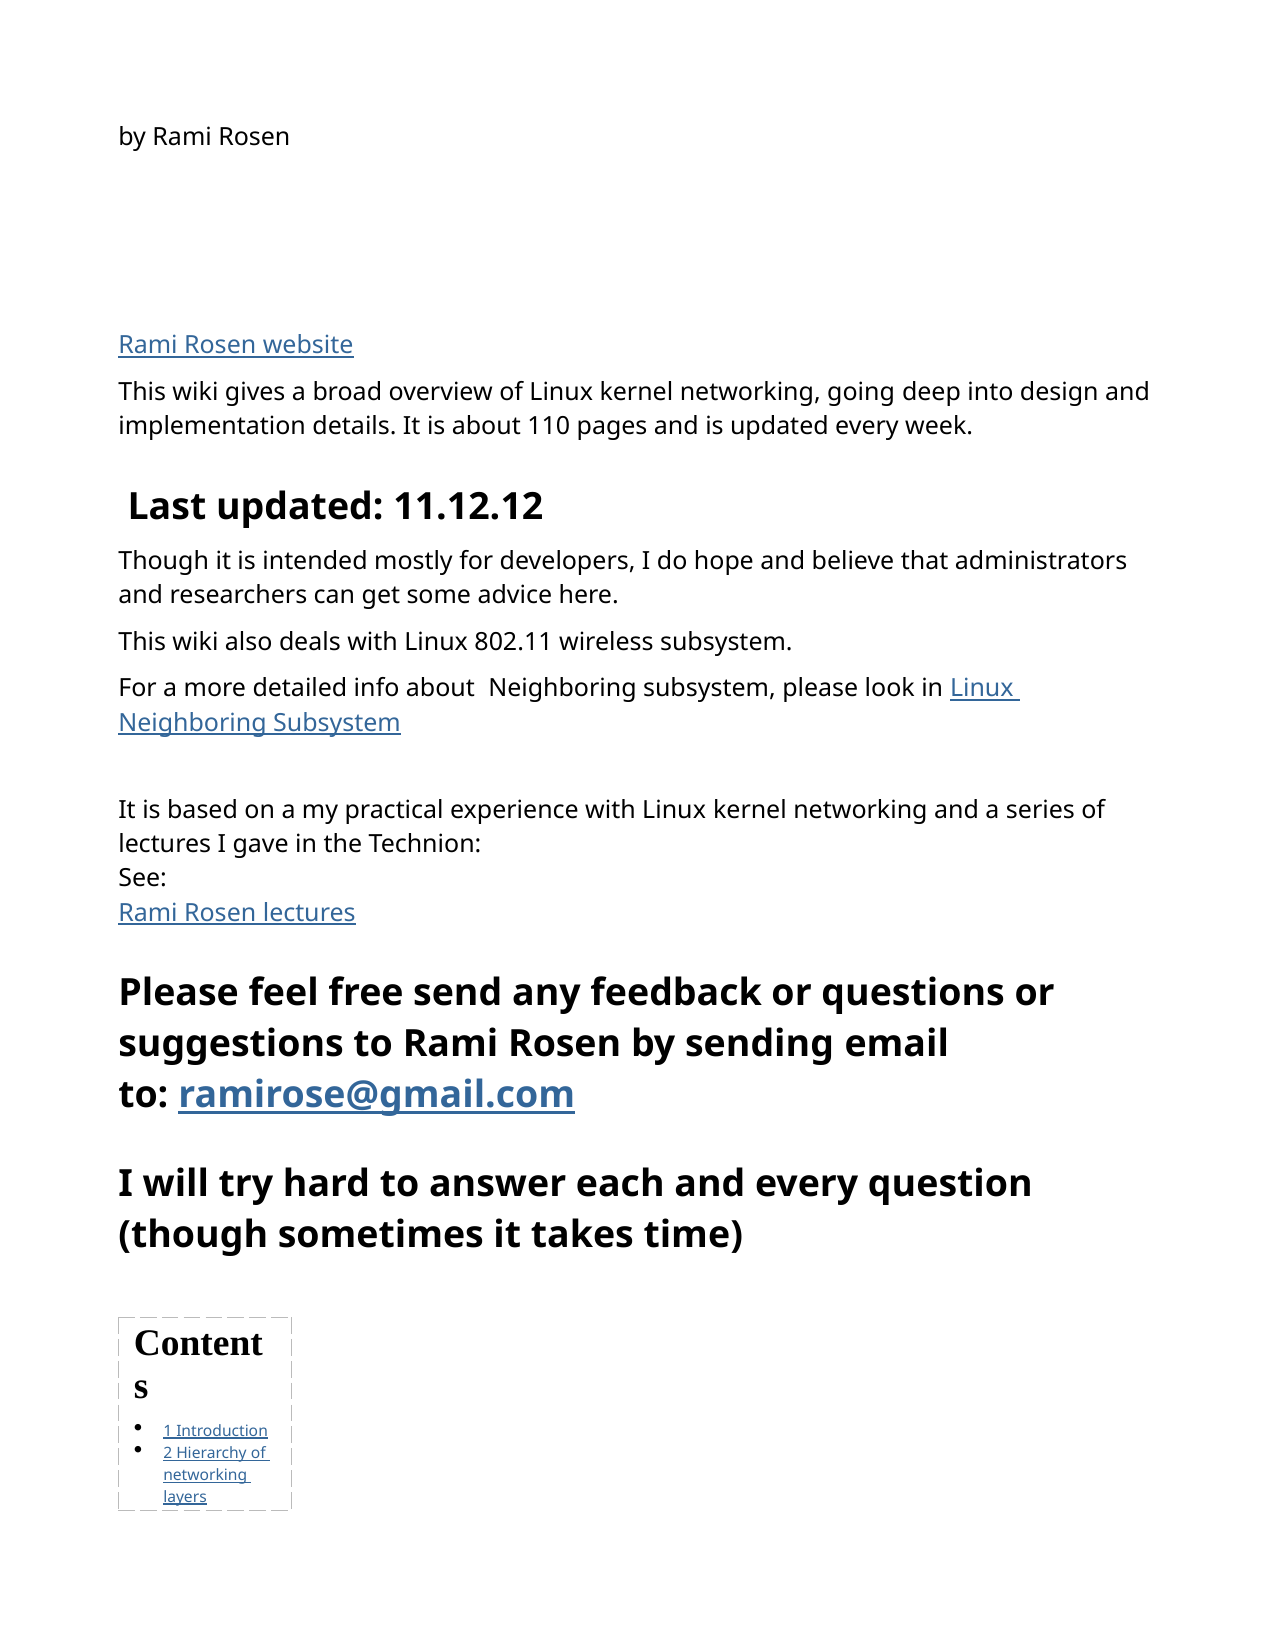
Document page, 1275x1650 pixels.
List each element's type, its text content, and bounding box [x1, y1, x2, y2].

subtitle Please feel free send any feedback or questions or suggestions to Rami Rosen by sending email to: ramirose@gmail.com [118, 966, 1157, 1119]
text by Rami Rosen [118, 118, 1157, 152]
text For a more detailed info about Neighboring subsystem, please look in Linux Neighboring Subsystem [118, 670, 1157, 738]
subtitle Last updated: 11.12.12 [118, 479, 1157, 530]
text This wiki also deals with Linux 802.11 wireless subsystem. [118, 623, 1157, 658]
text Though it is intended mostly for developers, I do hope and believe that administrators and researchers can get some advice here. [118, 543, 1157, 611]
subtitle I will try hard to answer each and every question (though sometimes it takes time) [118, 1156, 1157, 1258]
text This wiki gives a broad overview of Linux kernel networking, going deep into design and implementation details. It is about 110 pages and is updated every week. [118, 374, 1157, 442]
text It is based on a my practical experience with Linux kernel networking and a series of lectures I gave in the Technion: See: Rami Rosen lectures [118, 792, 1157, 928]
text Rami Rosen website [118, 327, 1157, 361]
table_header Contents 1 Introduction 2 Hierarchy of networking layers 3 Networking Data Structures 3.1 SK_BUFF 3.2 net_device 4 NAPI 5 Routing Subsystem 5.1 Routing Tables 5.2 Routing Cache 5.2.1 Creating a Routing Cache Entry 5.3 Policy Routing (multiple tables) 5.3.1 Policy Routing: add/delete a rule example 5.4 Routing Table lookup algorithm 6 Receiving a packet 6.1 Forwarding 7 Sending a Packet 8 Multipath routing 9 Netfilter 9.1 Netfilter rule example 10 ICMP redirect message 11 Neighboring Subsystem 12 VirtualNetworkDevices 13 IPv6 14 VLAN 15 Bonding Network device 16 Teaming Network Device 17 PPP 18 TUN/TAP 19 BLUETOOTH 20 VXLAN 21 IPSec 21.1 Example: Host to Host VPN (using openswan) 22 Wireless Subssytem 23 Links and more info [118, 1317, 291, 1509]
